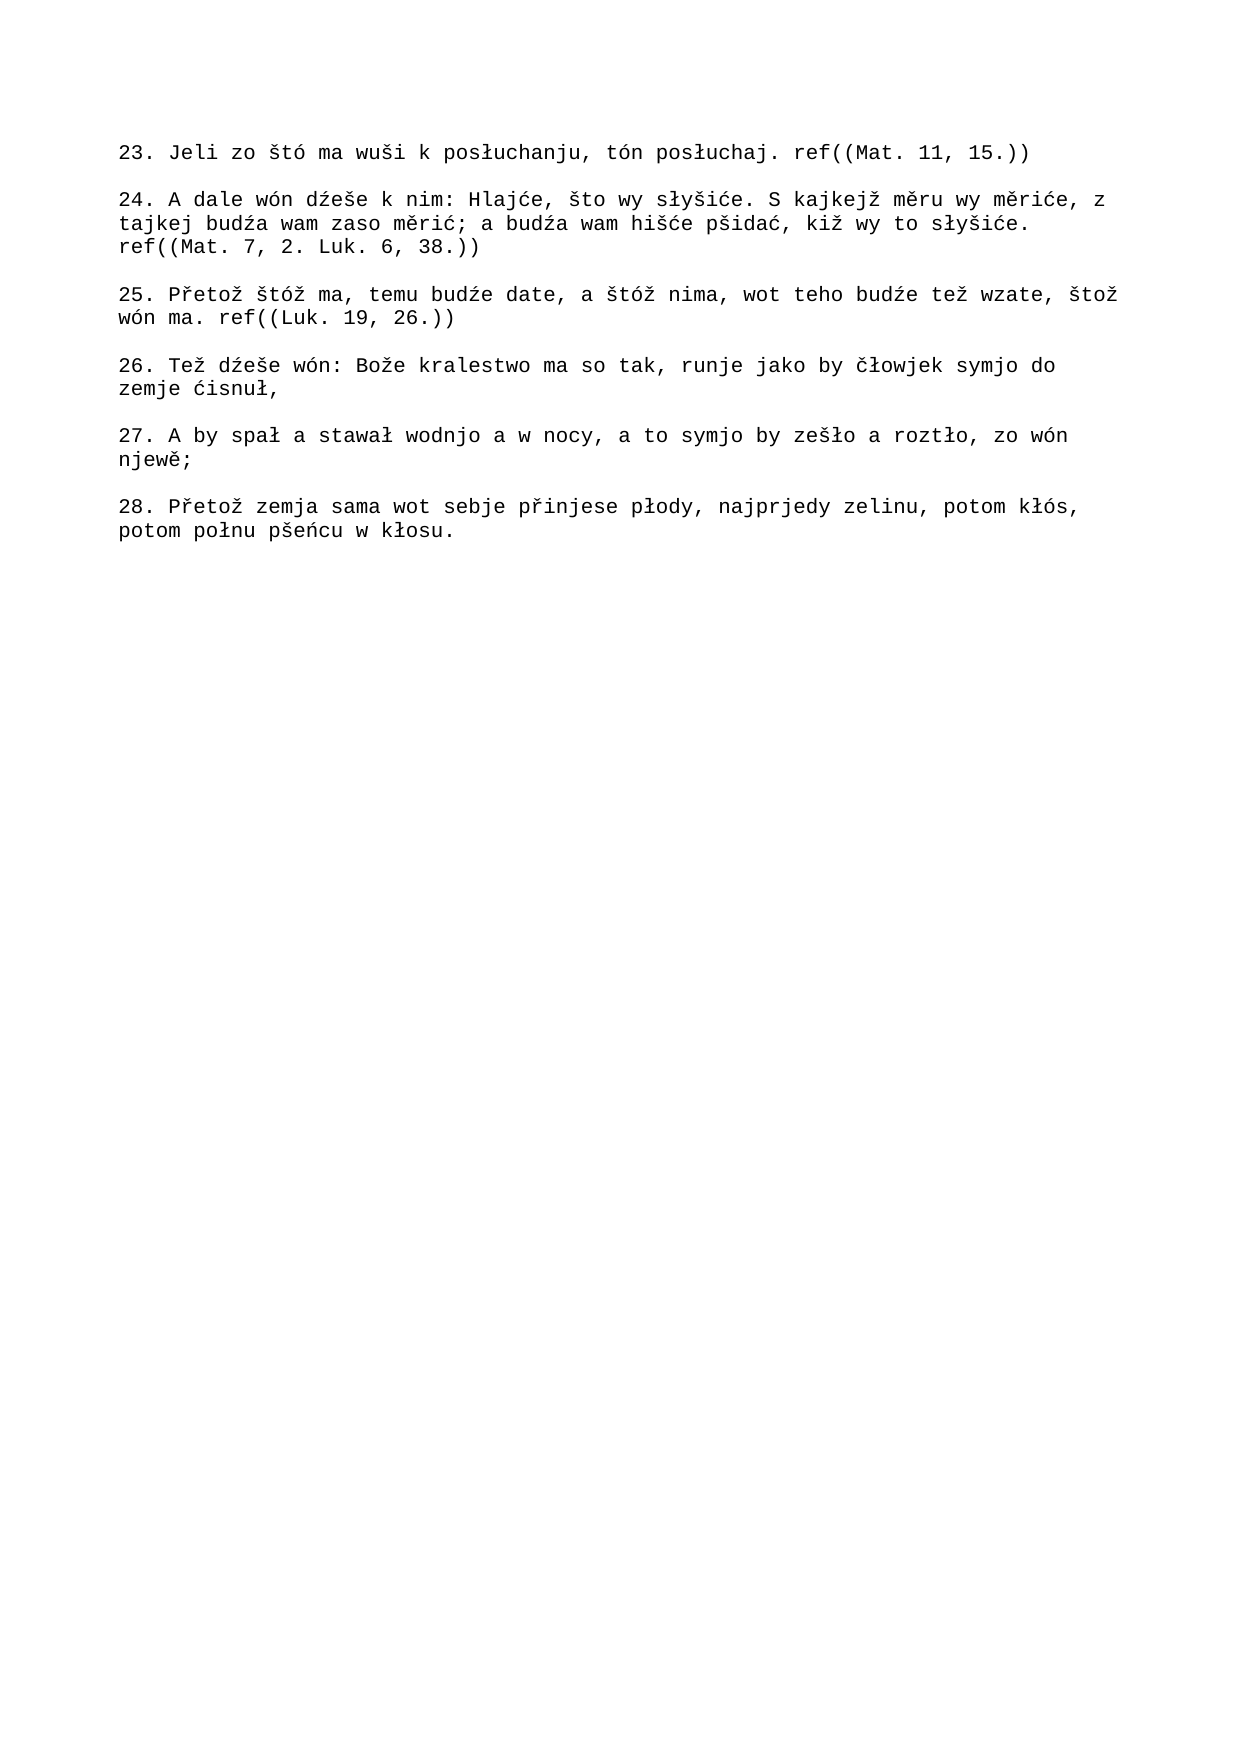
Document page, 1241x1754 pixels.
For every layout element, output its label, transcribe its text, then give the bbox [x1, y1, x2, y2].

text 23. Jeli zo štó ma wuši k posłuchanju, tón posłuchaj. ref((Mat. 11, 15.)) [118, 142, 1122, 165]
text 26. Tež dźeše wón: Bože kralestwo ma so tak, runje jako by čłowjek symjo do zemje ćisnuł, [118, 354, 1122, 402]
text 28. Přetož zemja sama wot sebje přinjese płody, najprjedy zelinu, potom kłós, potom połnu pšeńcu w kłosu. [118, 496, 1122, 544]
text 27. A by spał a stawał wodnjo a w nocy, a to symjo by zešło a roztło, zo wón njewě; [118, 426, 1122, 473]
text 24. A dale wón dźeše k nim: Hlajće, što wy słyšiće. S kajkejž měru wy měriće, z tajkej budźa wam zaso měrić; a budźa wam hišće pšidać, kiž wy to słyšiće. ref((Mat. 7, 2. Luk. 6, 38.)) [118, 189, 1122, 260]
text 25. Přetož štóž ma, temu budźe date, a štóž nima, wot teho budźe tež wzate, štož wón ma. ref((Luk. 19, 26.)) [118, 284, 1122, 331]
